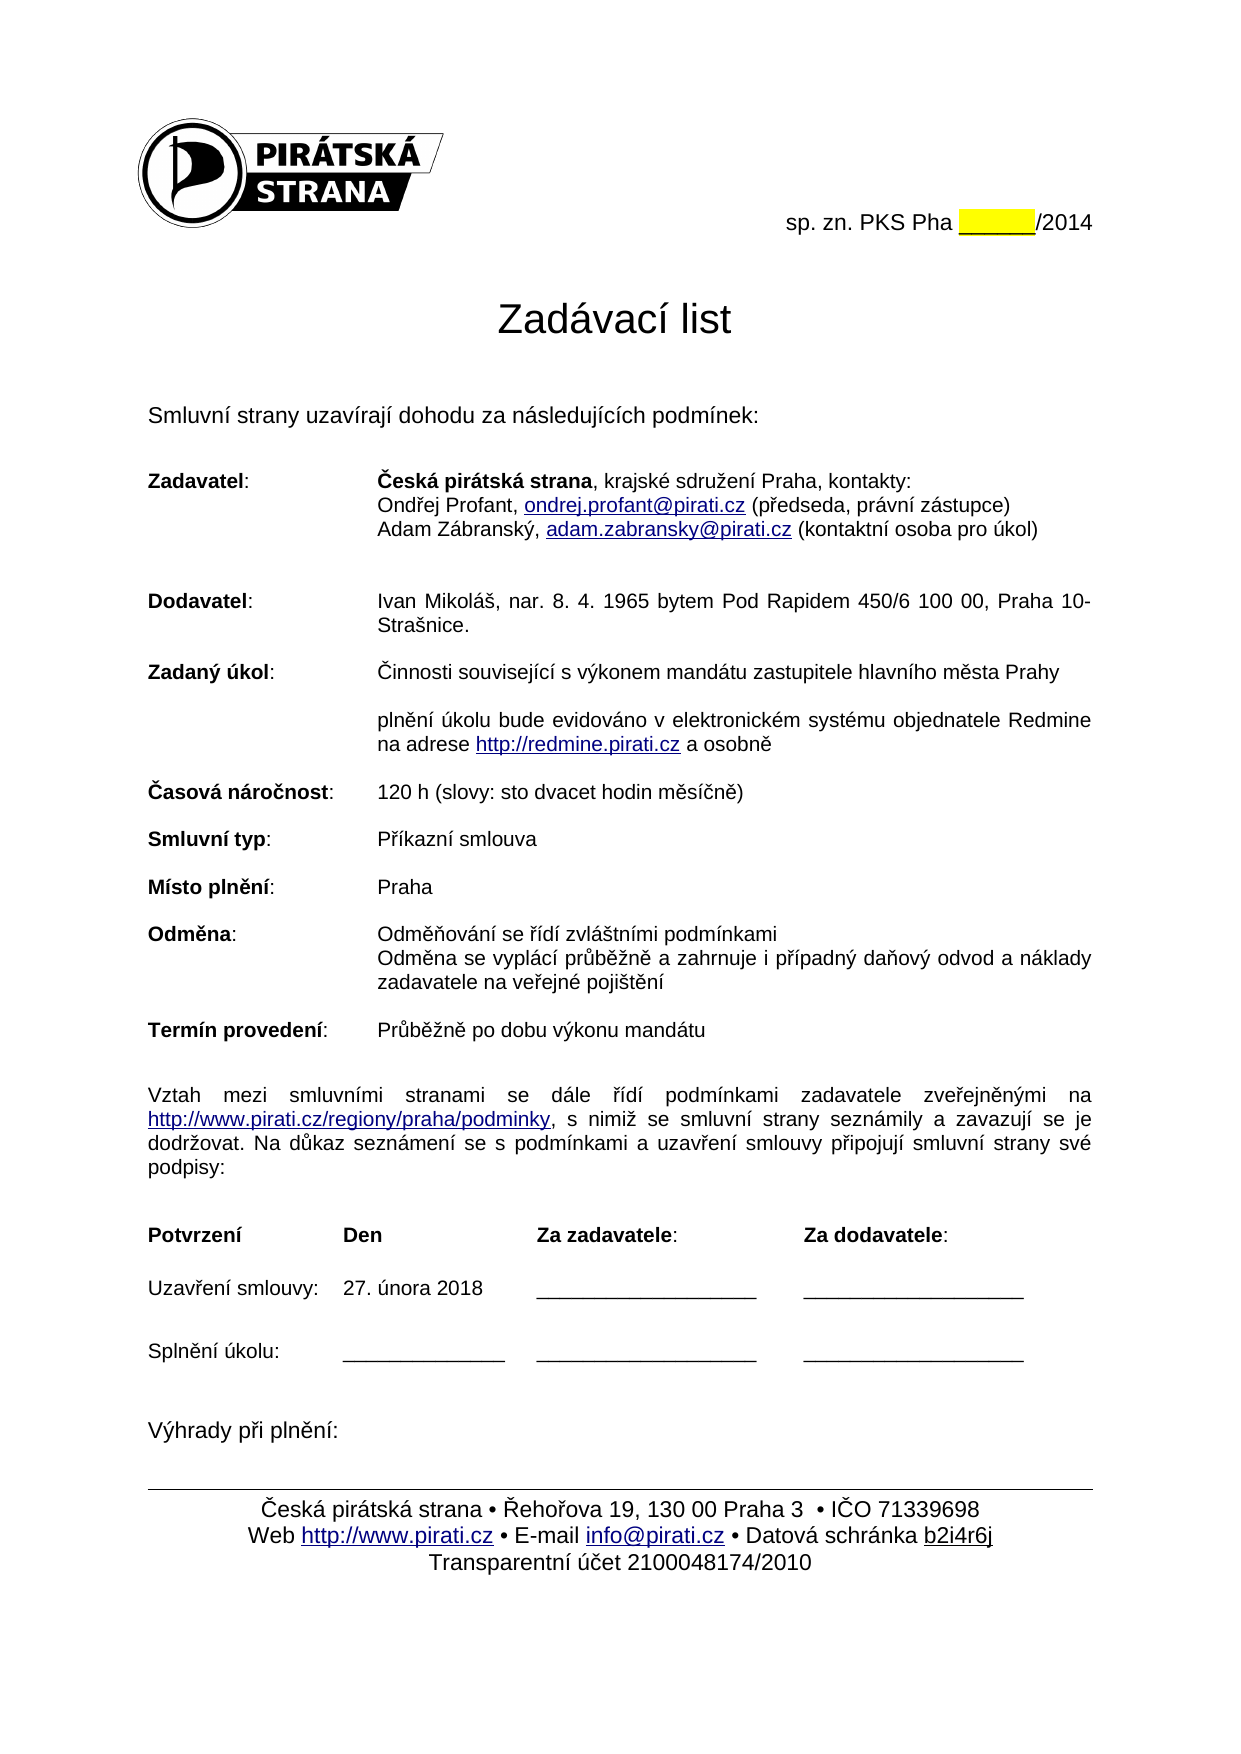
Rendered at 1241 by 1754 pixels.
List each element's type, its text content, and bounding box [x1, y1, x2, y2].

table_cell ___________________ [537, 1324, 804, 1387]
table_cell ___________________ [804, 1324, 1093, 1387]
text Výhrady při plnění: [148, 1417, 1093, 1443]
table_cell Odměňování se řídí zvláštními podmínkami Odměna se vyplácí průběžně a zahrnuje i případný daňový odvod a náklady zadavatele na veřejné pojištění [377, 910, 1093, 1006]
table_header Česká pirátská strana, krajské sdružení Praha, kontakty: Ondřej Profant, ondrej.profant@pirati.cz (předseda, právní zástupce) Adam Zábranský, adam.zabransky@pirati.cz (kontaktní osoba pro úkol) [377, 458, 1093, 577]
text Smluvní strany uzavírají dohodu za následujících podmínek: [148, 402, 1093, 428]
table_cell Dodavatel: [148, 577, 377, 648]
table_cell 27. února 2018 [343, 1261, 537, 1324]
table_header Za dodavatele: [804, 1208, 1093, 1261]
table_cell Činnosti související s výkonem mandátu zastupitele hlavního města Prahy plnění úkolu bude evidováno v elektronickém systému objednatele Redmine na adrese http://redmine.pirati.cz a osobně [377, 648, 1093, 768]
table_cell Příkazní smlouva [377, 815, 1093, 863]
table_cell Uzavření smlouvy: [148, 1261, 343, 1324]
table_cell 120 h (slovy: sto dvacet hodin měsíčně) [377, 768, 1093, 815]
table_cell Ivan Mikoláš, nar. 8. 4. 1965 bytem Pod Rapidem 450/6 100 00, Praha 10-Strašnice. [377, 577, 1093, 648]
table_cell Termín provedení: [148, 1006, 377, 1053]
table_header Den [343, 1208, 537, 1261]
table_header Potvrzení [148, 1208, 343, 1261]
picture [123, 103, 458, 242]
table_cell Smluvní typ: [148, 815, 377, 863]
table_cell ___________________ [537, 1261, 804, 1324]
table_cell Splnění úkolu: [148, 1324, 343, 1387]
table_cell Zadaný úkol: [148, 648, 377, 768]
table_cell ___________________ [804, 1261, 1093, 1324]
table_cell Časová náročnost: [148, 768, 377, 815]
table_header Za zadavatele: [537, 1208, 804, 1261]
subtitle Zadávací list [148, 295, 1093, 343]
table_header Zadavatel: [148, 458, 377, 577]
text Vztah mezi smluvními stranami se dále řídí podmínkami zadavatele zveřejněnými na http://www.pirati.cz/regiony/praha/podminky, s nimiž se smluvní strany seznámily a zavazují se je dodržovat. Na důkaz seznámení se s podmínkami a uzavření smlouvy připojují smluvní strany své podpisy: [148, 1083, 1093, 1178]
table_cell Odměna: [148, 910, 377, 1006]
table_cell Praha [377, 863, 1093, 910]
text sp. zn. PKS Pha ______/2014 [458, 209, 1093, 236]
table_cell ______________ [343, 1324, 537, 1387]
table_cell Průběžně po dobu výkonu mandátu [377, 1006, 1093, 1053]
table_cell Místo plnění: [148, 863, 377, 910]
